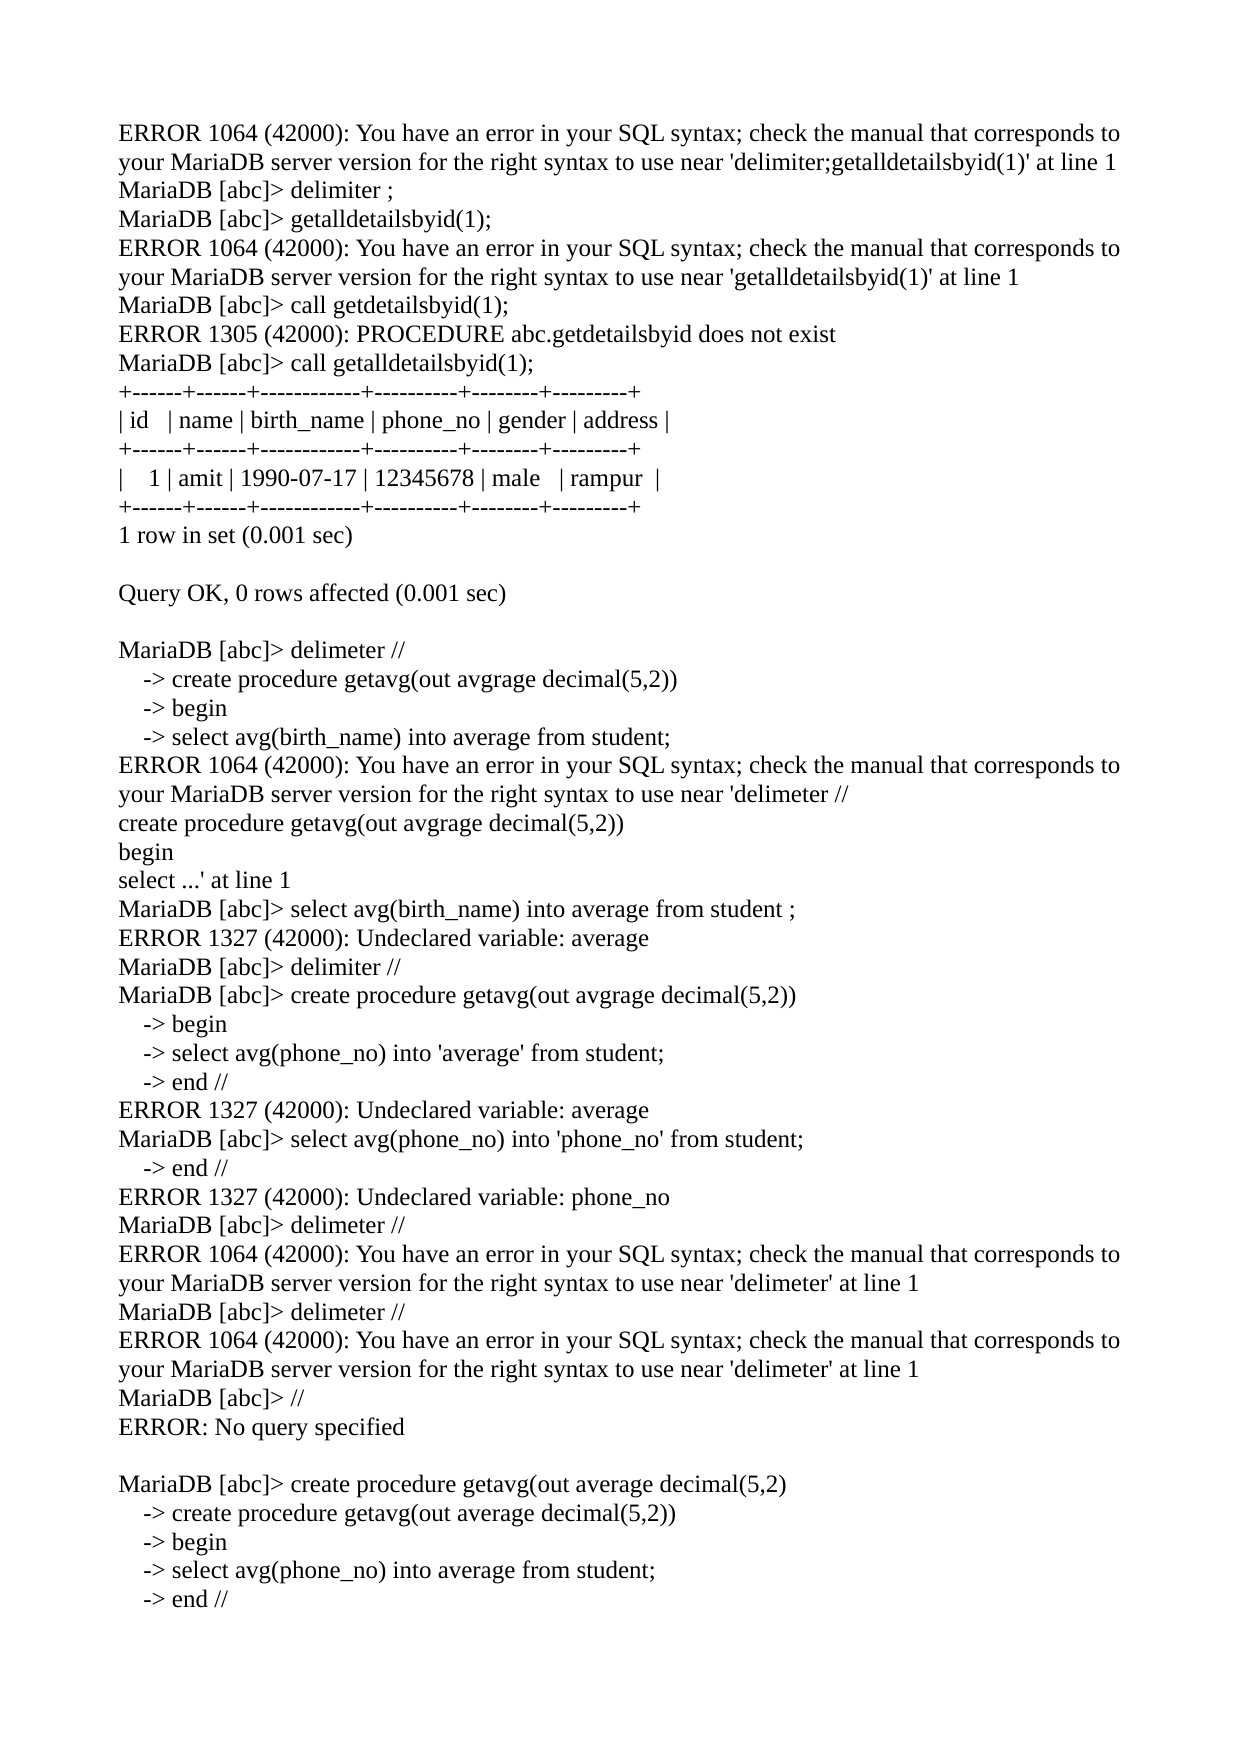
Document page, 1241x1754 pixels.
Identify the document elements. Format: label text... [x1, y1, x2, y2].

text ERROR 1064 (42000): You have an error in your SQL syntax; check the manual that corresponds to your MariaDB server version for the right syntax to use near 'delimeter' at line 1 [118, 1326, 1122, 1383]
text MariaDB [abc]> delimeter // [118, 636, 1122, 664]
text create procedure getavg(out avgrage decimal(5,2)) [118, 808, 1122, 837]
text +------+------+------------+----------+--------+---------+ [118, 434, 1122, 463]
text +------+------+------------+----------+--------+---------+ [118, 377, 1122, 406]
text -> select avg(phone_no) into average from student; [118, 1556, 1122, 1584]
text -> begin [118, 693, 1122, 722]
text ERROR: No query specified [118, 1412, 1122, 1441]
text -> end // [118, 1584, 1122, 1613]
text | id | name | birth_name | phone_no | gender | address | [118, 406, 1122, 434]
text -> create procedure getavg(out avgrage decimal(5,2)) [118, 664, 1122, 693]
text MariaDB [abc]> call getalldetailsbyid(1); [118, 348, 1122, 377]
text ERROR 1064 (42000): You have an error in your SQL syntax; check the manual that corresponds to your MariaDB server version for the right syntax to use near 'delimeter // [118, 751, 1122, 808]
text ERROR 1327 (42000): Undeclared variable: phone_no [118, 1182, 1122, 1211]
text -> begin [118, 1527, 1122, 1556]
text MariaDB [abc]> select avg(birth_name) into average from student ; [118, 894, 1122, 923]
text -> end // [118, 1067, 1122, 1096]
text MariaDB [abc]> create procedure getavg(out avgrage decimal(5,2)) [118, 981, 1122, 1009]
text MariaDB [abc]> getalldetailsbyid(1); [118, 204, 1122, 233]
text ERROR 1327 (42000): Undeclared variable: average [118, 1096, 1122, 1124]
text -> end // [118, 1153, 1122, 1182]
text ERROR 1064 (42000): You have an error in your SQL syntax; check the manual that corresponds to your MariaDB server version for the right syntax to use near 'getalldetailsbyid(1)' at line 1 [118, 233, 1122, 291]
text begin [118, 837, 1122, 866]
text -> create procedure getavg(out average decimal(5,2)) [118, 1498, 1122, 1527]
text MariaDB [abc]> delimeter // [118, 1211, 1122, 1239]
text Query OK, 0 rows affected (0.001 sec) [118, 578, 1122, 607]
text MariaDB [abc]> select avg(phone_no) into 'phone_no' from student; [118, 1124, 1122, 1153]
text MariaDB [abc]> call getdetailsbyid(1); [118, 291, 1122, 319]
text 1 row in set (0.001 sec) [118, 521, 1122, 549]
text ERROR 1305 (42000): PROCEDURE abc.getdetailsbyid does not exist [118, 319, 1122, 348]
text -> select avg(birth_name) into average from student; [118, 722, 1122, 751]
text MariaDB [abc]> delimiter ; [118, 176, 1122, 204]
text MariaDB [abc]> delimeter // [118, 1297, 1122, 1326]
text MariaDB [abc]> create procedure getavg(out average decimal(5,2) [118, 1469, 1122, 1498]
text MariaDB [abc]> // [118, 1383, 1122, 1412]
text +------+------+------------+----------+--------+---------+ [118, 492, 1122, 521]
text select ...' at line 1 [118, 866, 1122, 894]
text MariaDB [abc]> delimiter // [118, 952, 1122, 981]
text ERROR 1327 (42000): Undeclared variable: average [118, 923, 1122, 952]
text ERROR 1064 (42000): You have an error in your SQL syntax; check the manual that corresponds to your MariaDB server version for the right syntax to use near 'delimeter' at line 1 [118, 1239, 1122, 1297]
text | 1 | amit | 1990-07-17 | 12345678 | male | rampur | [118, 463, 1122, 492]
text -> select avg(phone_no) into 'average' from student; [118, 1038, 1122, 1067]
text ERROR 1064 (42000): You have an error in your SQL syntax; check the manual that corresponds to your MariaDB server version for the right syntax to use near 'delimiter;getalldetailsbyid(1)' at line 1 [118, 118, 1122, 176]
text -> begin [118, 1009, 1122, 1038]
